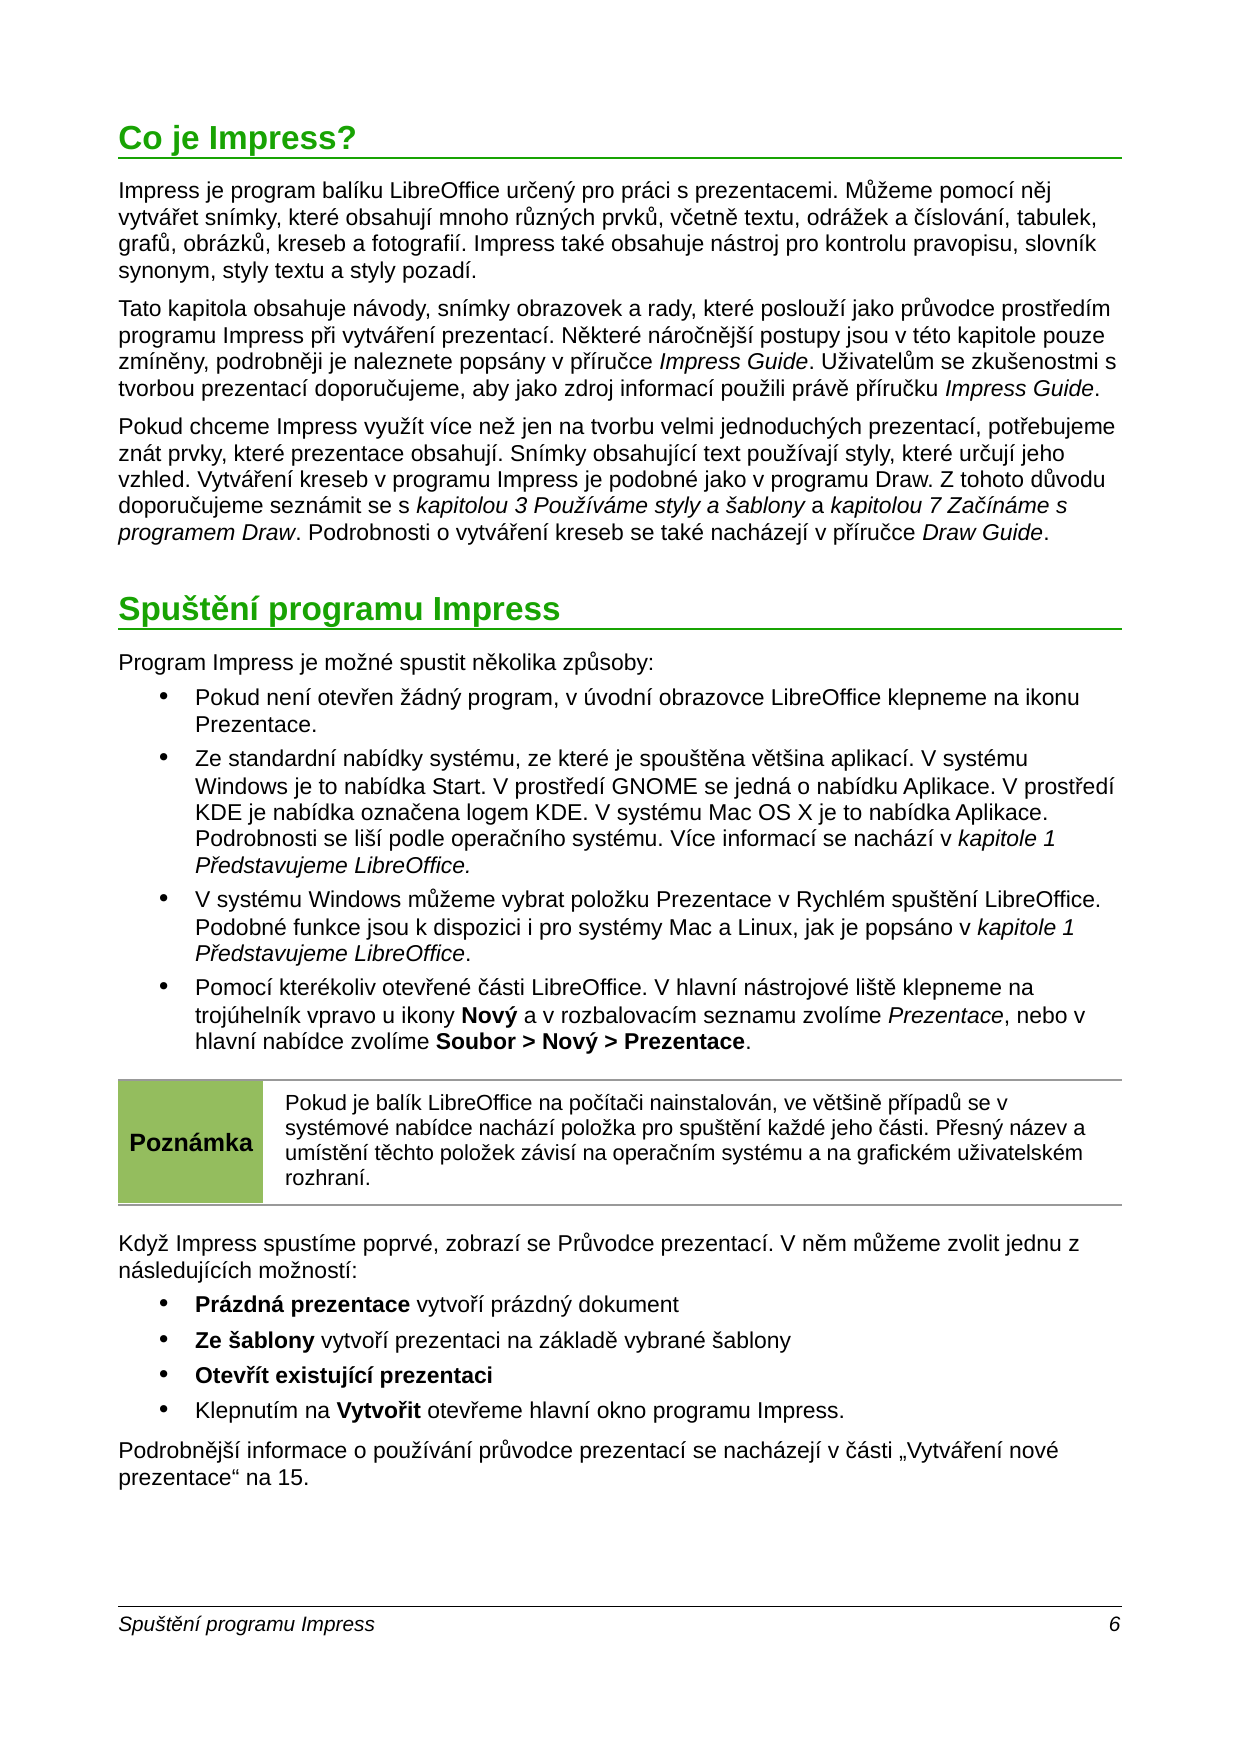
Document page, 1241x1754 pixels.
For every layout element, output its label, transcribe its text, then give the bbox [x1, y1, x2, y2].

text Pokud chceme Impress využít více než jen na tvorbu velmi jednoduchých prezentací, potřebujeme znát prvky, které prezentace obsahují. Snímky obsahující text používají styly, které určují jeho vzhled. Vytváření kreseb v programu Impress je podobné jako v programu Draw. Z tohoto důvodu doporučujeme seznámit se s kapitolou 3 Používáme styly a šablony a kapitolou 7 Začínáme s programem Draw. Podrobnosti o vytváření kreseb se také nacházejí v příručce Draw Guide. [118, 413, 1122, 545]
list V systému Windows můžeme vybrat položku Prezentace v Rychlém spuštění LibreOffice. Podobné funkce jsou k dispozici i pro systémy Mac a Linux, jak je popsáno v kapitole 1 Představujeme LibreOffice. [156, 884, 1122, 966]
table_header Poznámka [118, 1081, 263, 1203]
list Prázdná prezentace vytvoří prázdný dokument [156, 1289, 1122, 1319]
list Ze standardní nabídky systému, ze které je spouštěna většina aplikací. V systému Windows je to nabídka Start. V prostředí GNOME se jedná o nabídku Aplikace. V prostředí KDE je nabídka označena logem KDE. V systému Mac OS X je to nabídka Aplikace. Podrobnosti se liší podle operačního systému. Více informací se nachází v kapitole 1 Představujeme LibreOffice. [156, 743, 1122, 878]
text Impress je program balíku LibreOffice určený pro práci s prezentacemi. Můžeme pomocí něj vytvářet snímky, které obsahují mnoho různých prvků, včetně textu, odrážek a číslování, tabulek, grafů, obrázků, kreseb a fotografií. Impress také obsahuje nástroj pro kontrolu pravopisu, slovník synonym, styly textu a styly pozadí. [118, 177, 1122, 283]
list Ze šablony vytvoří prezentaci na základě vybrané šablony [156, 1325, 1122, 1354]
table_header Pokud je balík LibreOffice na počítači nainstalován, ve většině případů se v systémové nabídce nachází položka pro spuštění každé jeho části. Přesný název a umístění těchto položek závisí na operačním systému a na grafickém uživatelském rozhraní. [264, 1081, 1122, 1203]
list Otevřít existující prezentaci [156, 1360, 1122, 1389]
list Pokud není otevřen žádný program, v úvodní obrazovce LibreOffice klepneme na ikonu Prezentace. [156, 682, 1122, 737]
subtitle Co je Impress? [118, 118, 1122, 157]
text Podrobnější informace o používání průvodce prezentací se nacházejí v části „Vytvoření nové prezentace“ na stránce 13. [118, 1437, 1122, 1490]
list Klepnutím na Vytvořit otevřeme hlavní okno programu Impress. [156, 1396, 1122, 1425]
subtitle Spuštění programu Impress [118, 589, 1122, 628]
text Tato kapitola obsahuje návody, snímky obrazovek a rady, které poslouží jako průvodce prostředím programu Impress při vytváření prezentací. Některé náročnější postupy jsou v této kapitole pouze zmíněny, podrobněji je naleznete popsány v příručce Impress Guide. Uživatelům se zkušenostmi s tvorbou prezentací doporučujeme, aby jako zdroj informací použili právě příručku Impress Guide. [118, 295, 1122, 401]
list Program Impress je možné spustit několika způsoby: [118, 649, 1122, 675]
list Pomocí kterékoliv otevřené části LibreOffice. V hlavní nástrojové liště klepneme na trojúhelník vpravo u ikony Nový a v rozbalovacím seznamu zvolíme Prezentace, nebo v hlavní nabídce zvolíme Soubor > Nový > Prezentace. [156, 972, 1122, 1054]
list Když Impress spustíme poprvé, zobrazí se Průvodce prezentací. V něm můžeme zvolit jednu z následujících možností: [118, 1230, 1122, 1283]
